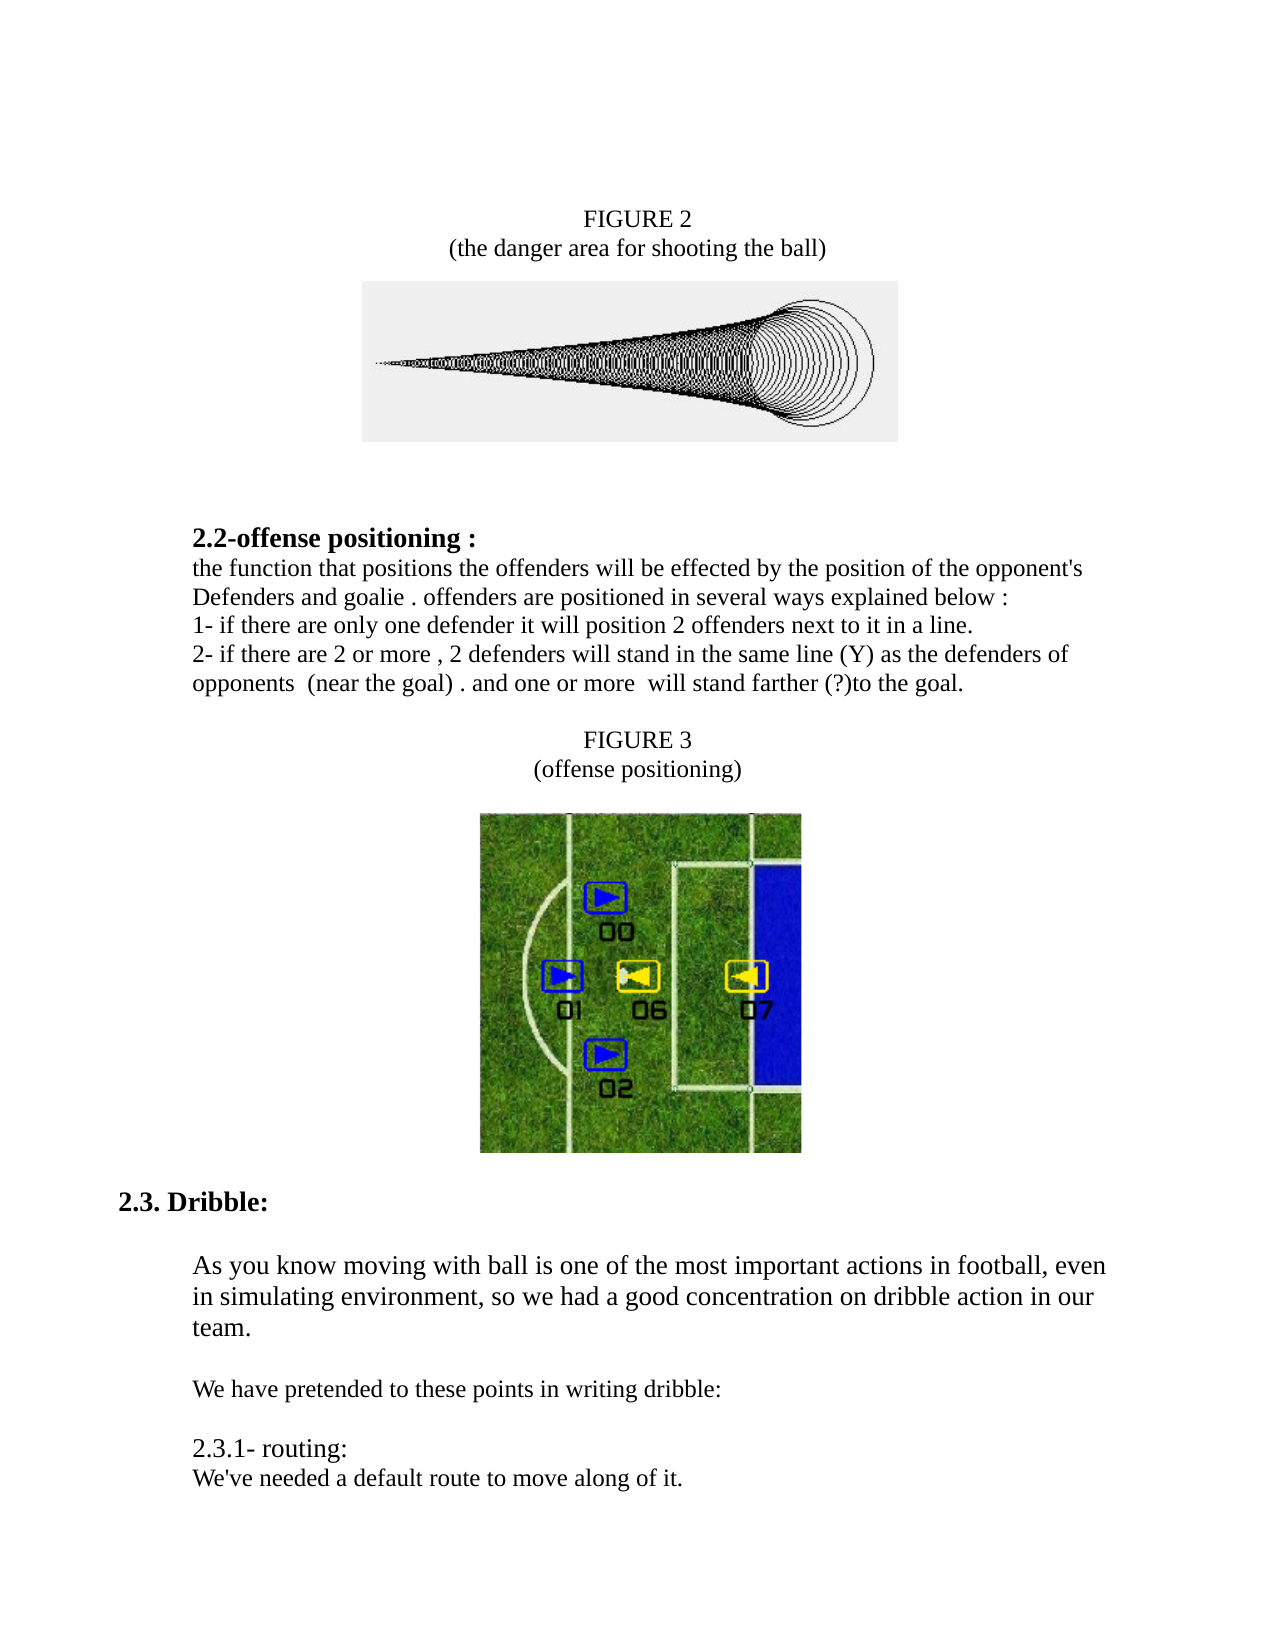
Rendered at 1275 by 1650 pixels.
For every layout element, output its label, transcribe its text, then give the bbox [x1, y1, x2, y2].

text FIGURE 2 (the danger area for shooting the ball) [118, 204, 1157, 262]
text FIGURE 3 [118, 726, 1157, 754]
text 2.3. Dribble: [118, 1186, 1157, 1218]
text the function that positions the offenders will be effected by the position of the opponent's Defenders and goalie . offenders are positioned in several ways explained below : [118, 553, 1157, 611]
text 2.3.1- routing: [118, 1431, 1157, 1463]
text We've needed a default route to move along of it. [118, 1463, 1157, 1525]
picture [361, 281, 898, 442]
text As you know moving with ball is one of the most important actions in football, even in simulating environment, so we had a good concentration on dribble action in our team. [118, 1249, 1157, 1342]
text 1- if there are only one defender it will position 2 offenders next to it in a line. [118, 611, 1157, 639]
picture [479, 813, 802, 1153]
text 2- if there are 2 or more , 2 defenders will stand in the same line (Y) as the defenders of opponents (near the goal) . and one or more will stand farther (?)to the goal. [118, 639, 1157, 697]
text We have pretended to these points in writing dribble: [118, 1374, 1157, 1402]
text 2.2-offense positioning : [118, 521, 1157, 553]
text (offense positioning) [118, 754, 1157, 783]
